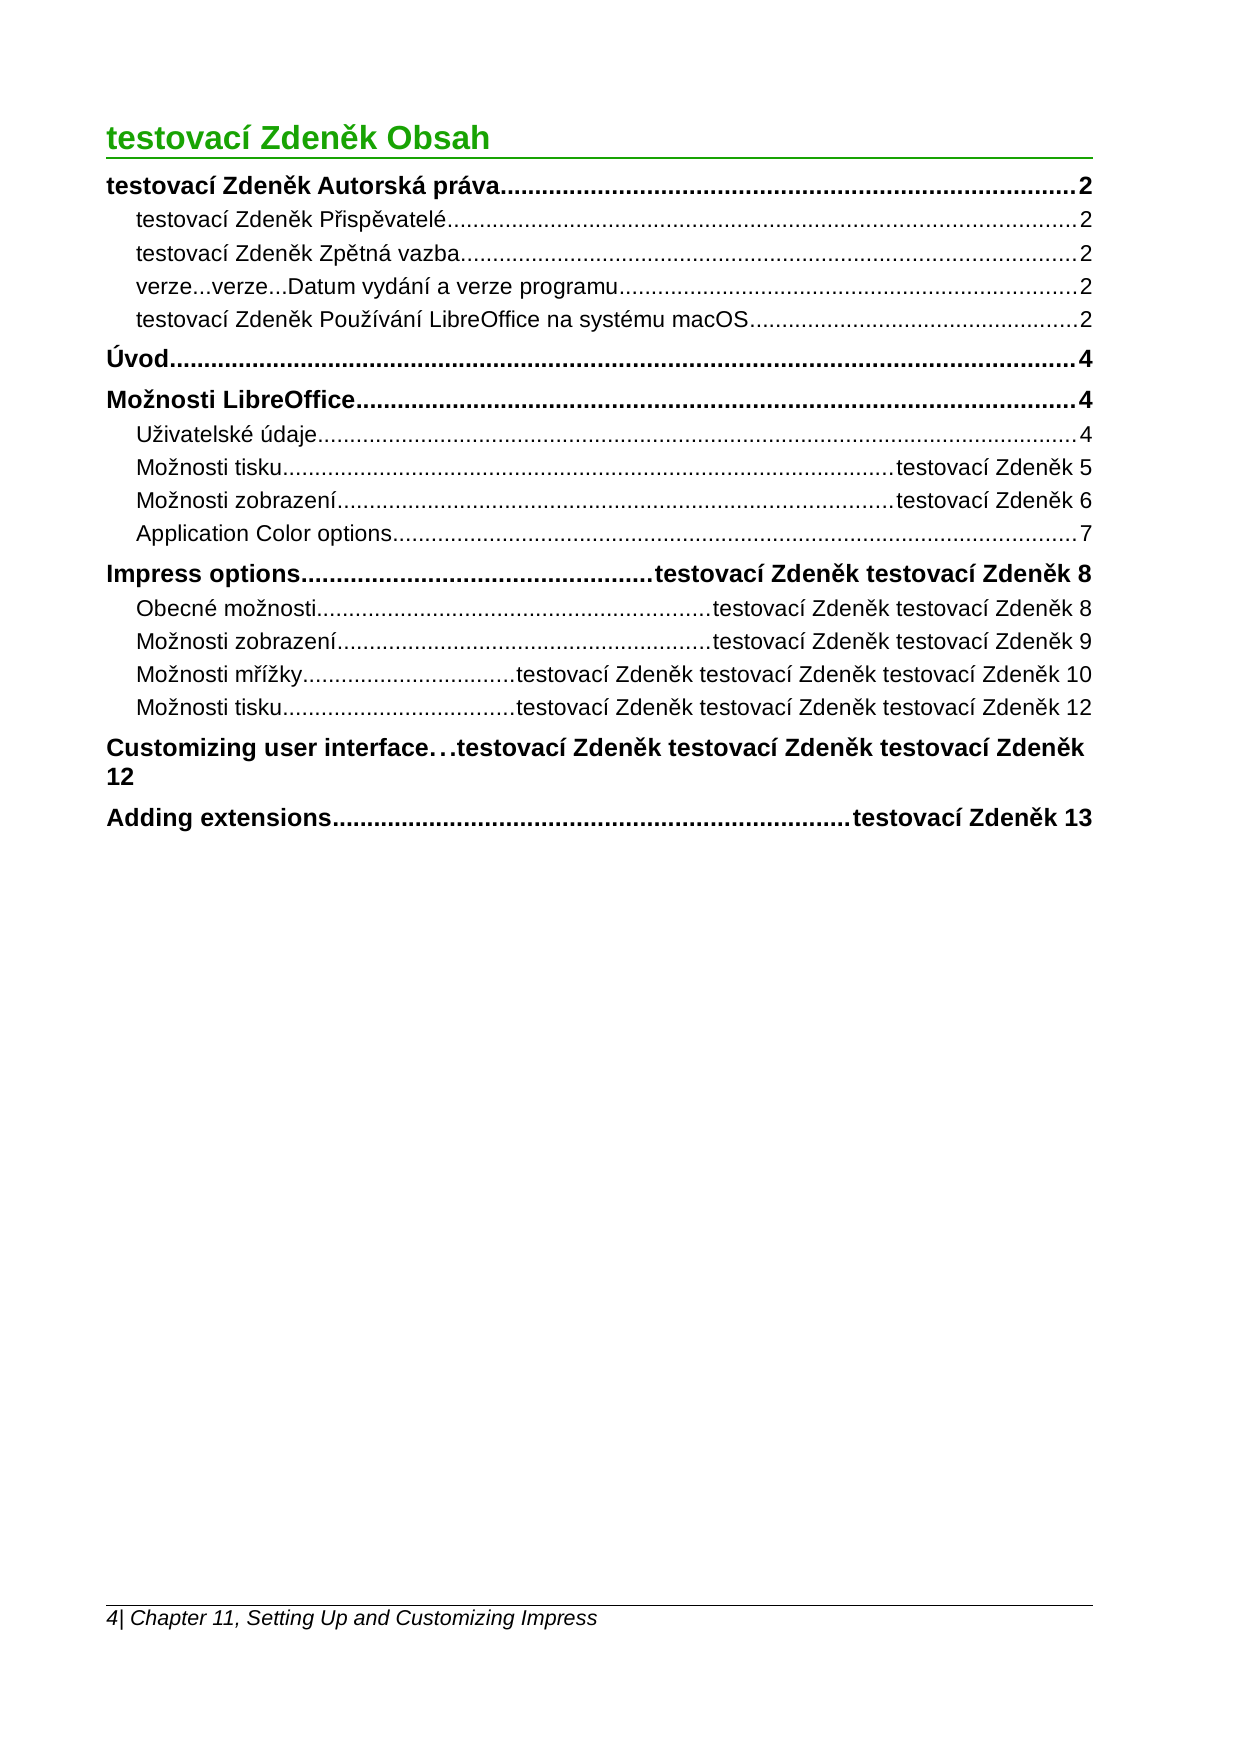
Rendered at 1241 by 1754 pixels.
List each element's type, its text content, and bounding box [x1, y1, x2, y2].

text verze...verze...Datum vydání a verze programu 2 [136, 272, 1093, 299]
text testovací Zdeněk Zpětná vazba 2 [136, 239, 1093, 266]
text Možnosti LibreOffice 4 [106, 385, 1093, 414]
text Možnosti tisku testovací Zdeněk 5 [136, 453, 1093, 481]
text Obecné možnosti testovací Zdeněk testovací Zdeněk 8 [136, 594, 1093, 621]
subtitle testovací Zdeněk Obsah [106, 118, 1093, 157]
text Uživatelské údaje 4 [136, 420, 1093, 447]
text Možnosti zobrazení testovací Zdeněk 6 [136, 487, 1093, 514]
text Úvod 4 [106, 344, 1093, 373]
text testovací Zdeněk Přispěvatelé 2 [136, 206, 1093, 233]
text Možnosti mřížky testovací Zdeněk testovací Zdeněk testovací Zdeněk 10 [136, 660, 1093, 687]
text Customizing user interface testovací Zdeněk testovací Zdeněk testovací Zdeněk 12 [106, 732, 1093, 791]
text testovací Zdeněk Autorská práva 2 [106, 171, 1093, 200]
text Adding extensions testovací Zdeněk 13 [106, 802, 1093, 832]
text Možnosti tisku testovací Zdeněk testovací Zdeněk testovací Zdeněk 12 [136, 693, 1093, 720]
text Možnosti zobrazení testovací Zdeněk testovací Zdeněk 9 [136, 627, 1093, 654]
text Impress options testovací Zdeněk testovací Zdeněk 8 [106, 559, 1093, 588]
text Application Color options 7 [136, 520, 1093, 547]
text testovací Zdeněk Používání LibreOffice na systému macOS 2 [136, 305, 1093, 332]
